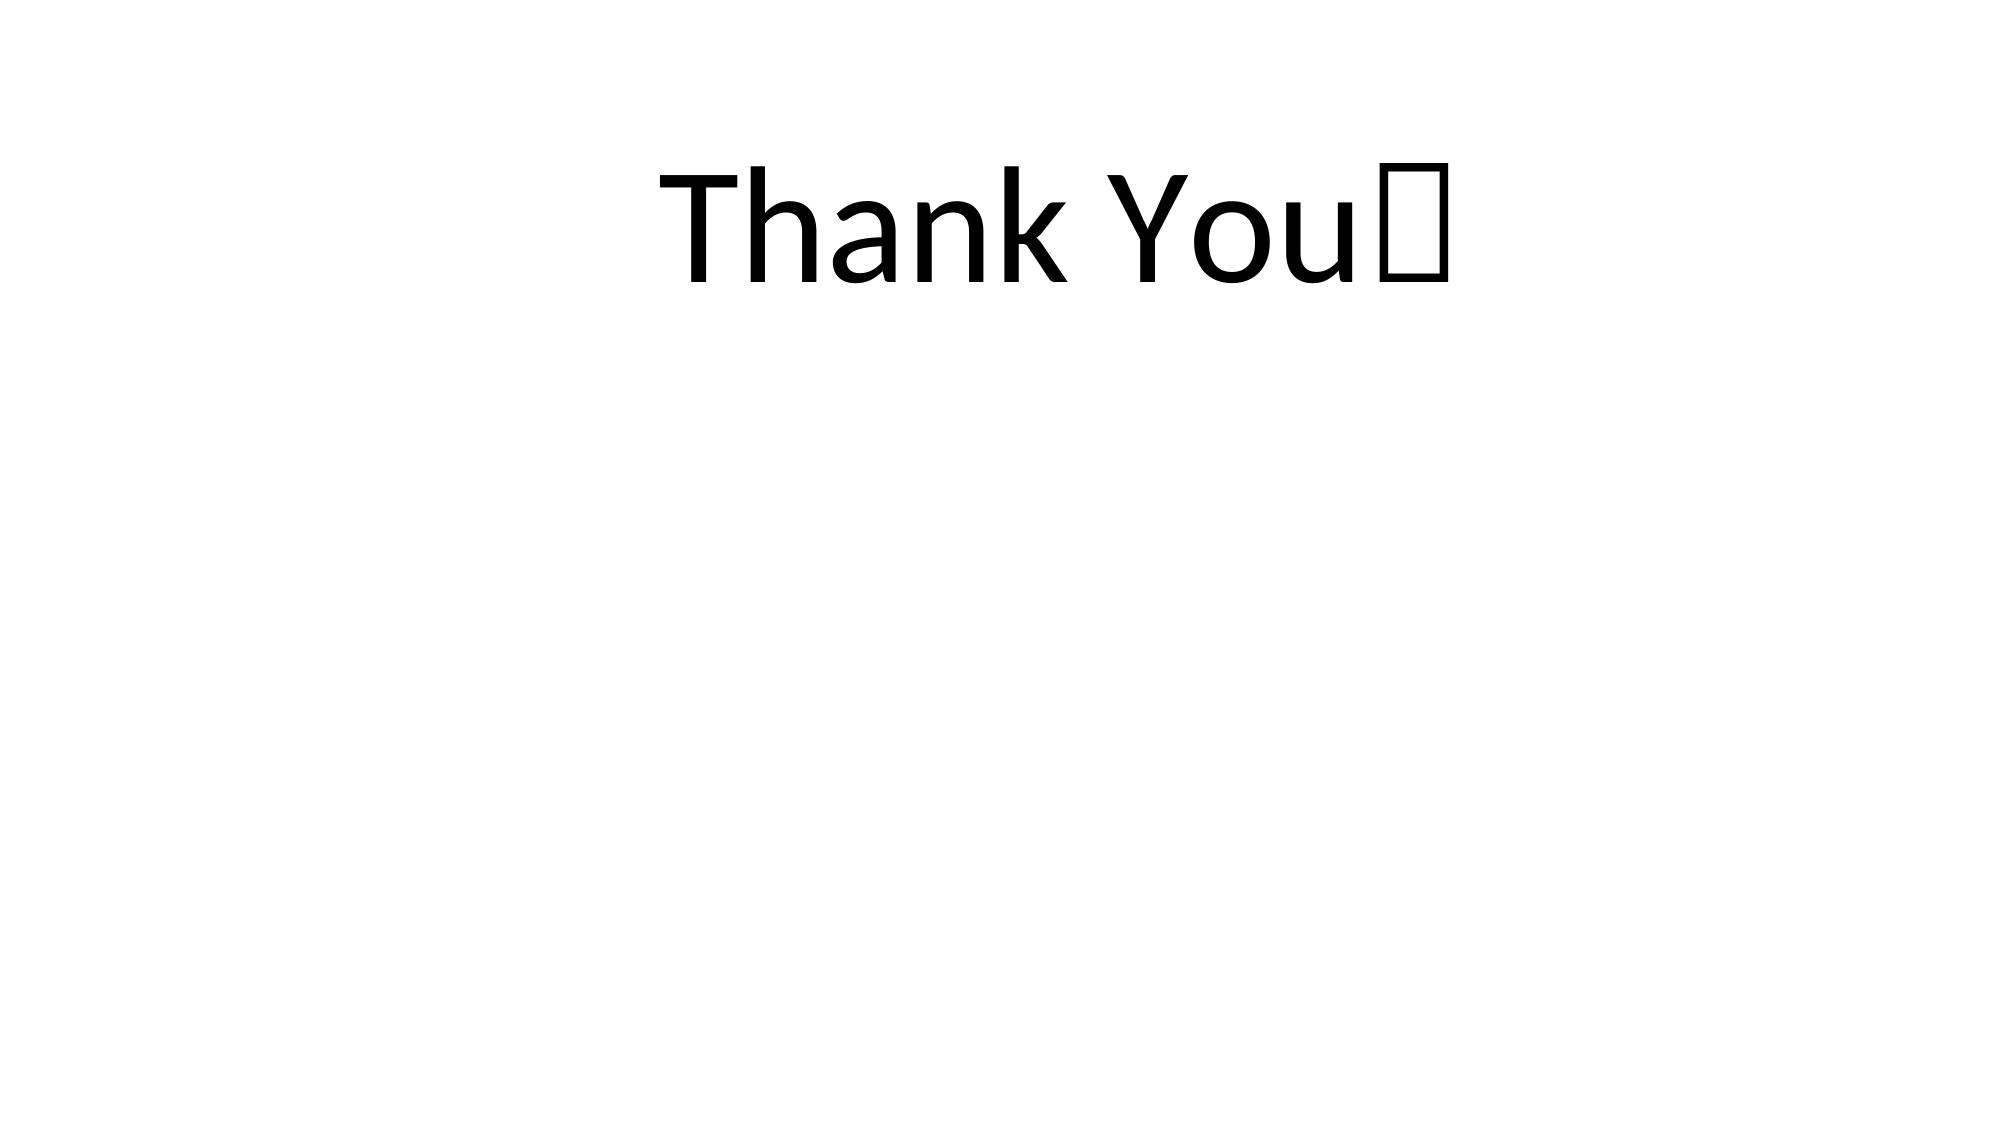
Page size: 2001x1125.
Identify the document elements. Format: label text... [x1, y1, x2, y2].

text Thank You [533, 104, 1589, 331]
